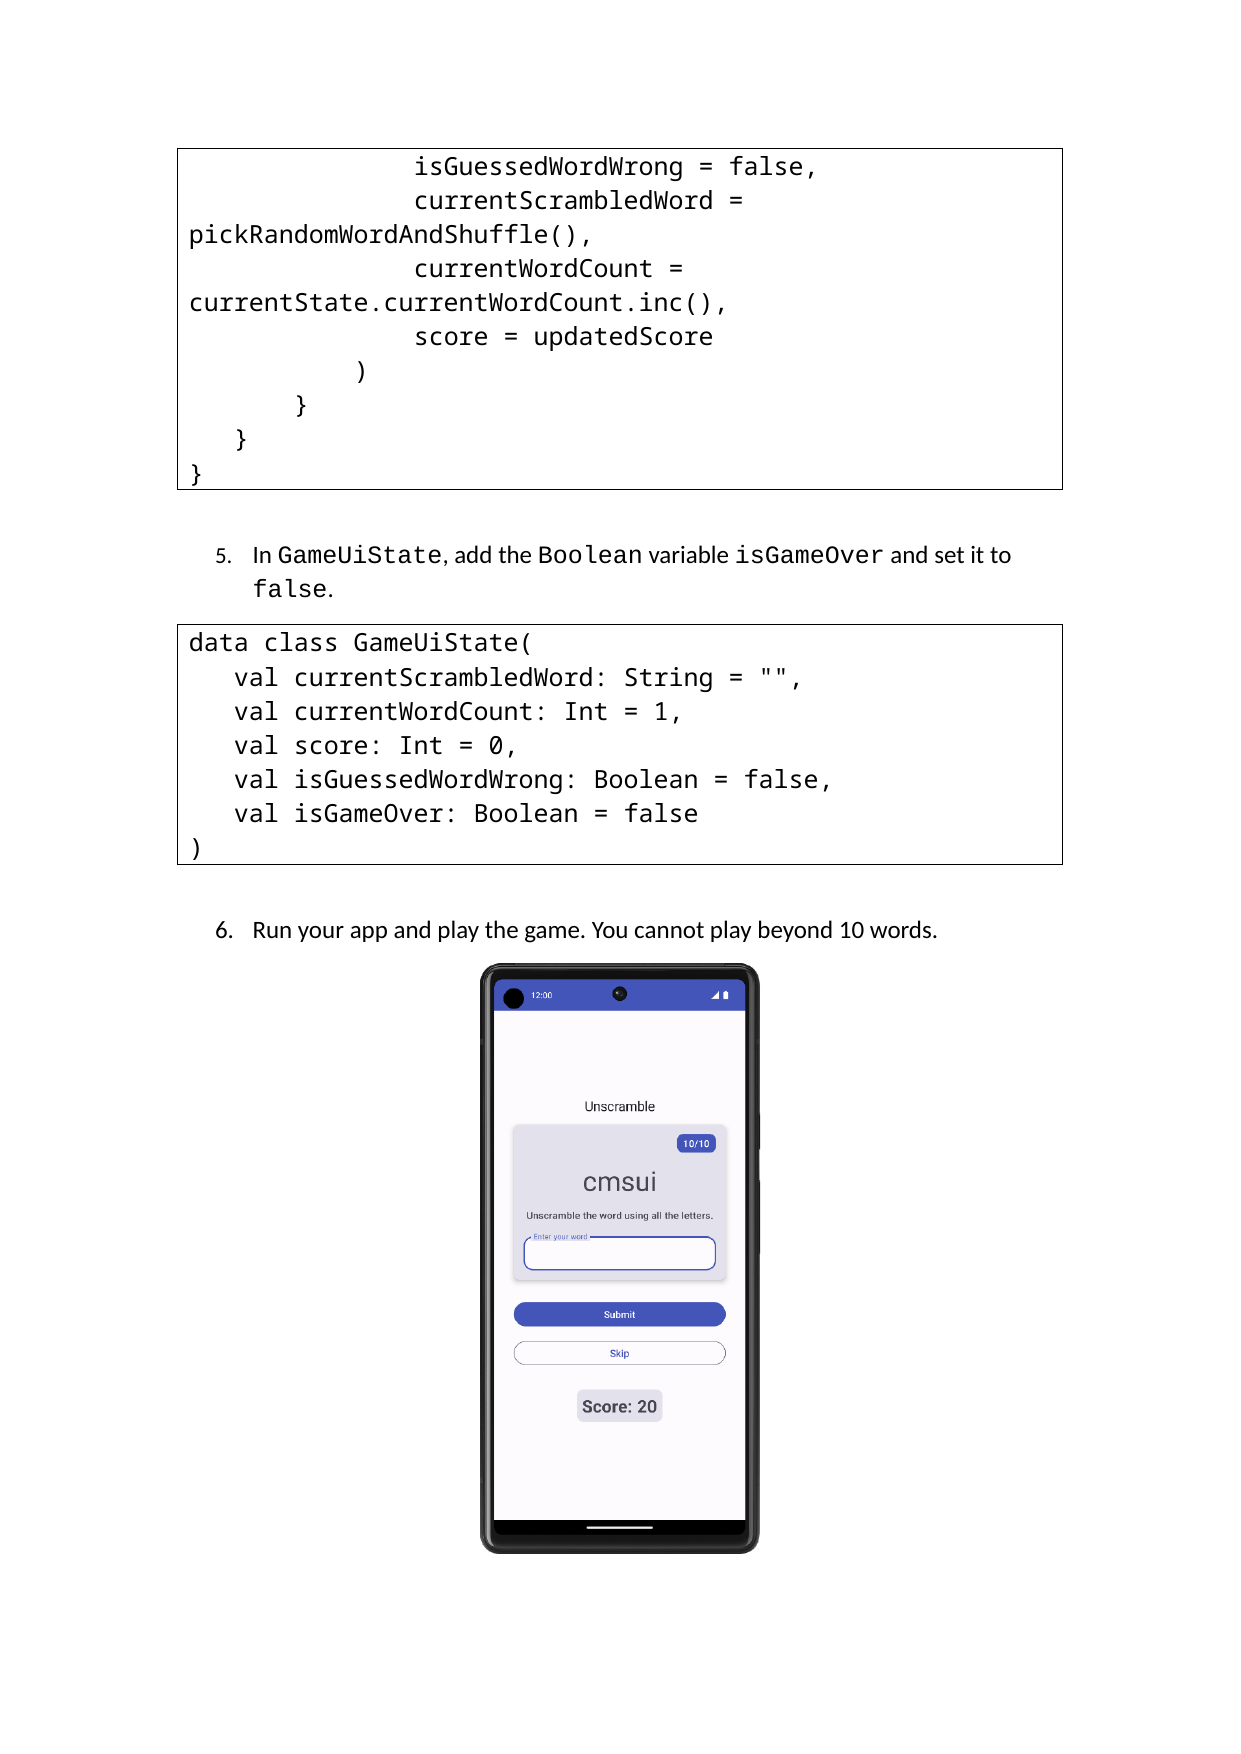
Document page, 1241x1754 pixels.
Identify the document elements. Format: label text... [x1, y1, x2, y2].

list In GameUiState, add the Boolean variable isGameOver and set it to false. [215, 539, 1063, 605]
table_header data class GameUiState( val currentScrambledWord: String = "", val currentWordCount: Int = 1, val score: Int = 0, val isGuessedWordWrong: Boolean = false, val isGameOver: Boolean = false ) [178, 625, 1062, 863]
table_header isGuessedWordWrong = false, currentScrambledWord = pickRandomWordAndShuffle(), currentWordCount = currentState.currentWordCount.inc(), score = updatedScore ) } } } [178, 149, 1062, 489]
list Run your app and play the game. You cannot play beyond 10 words. [215, 914, 1063, 944]
